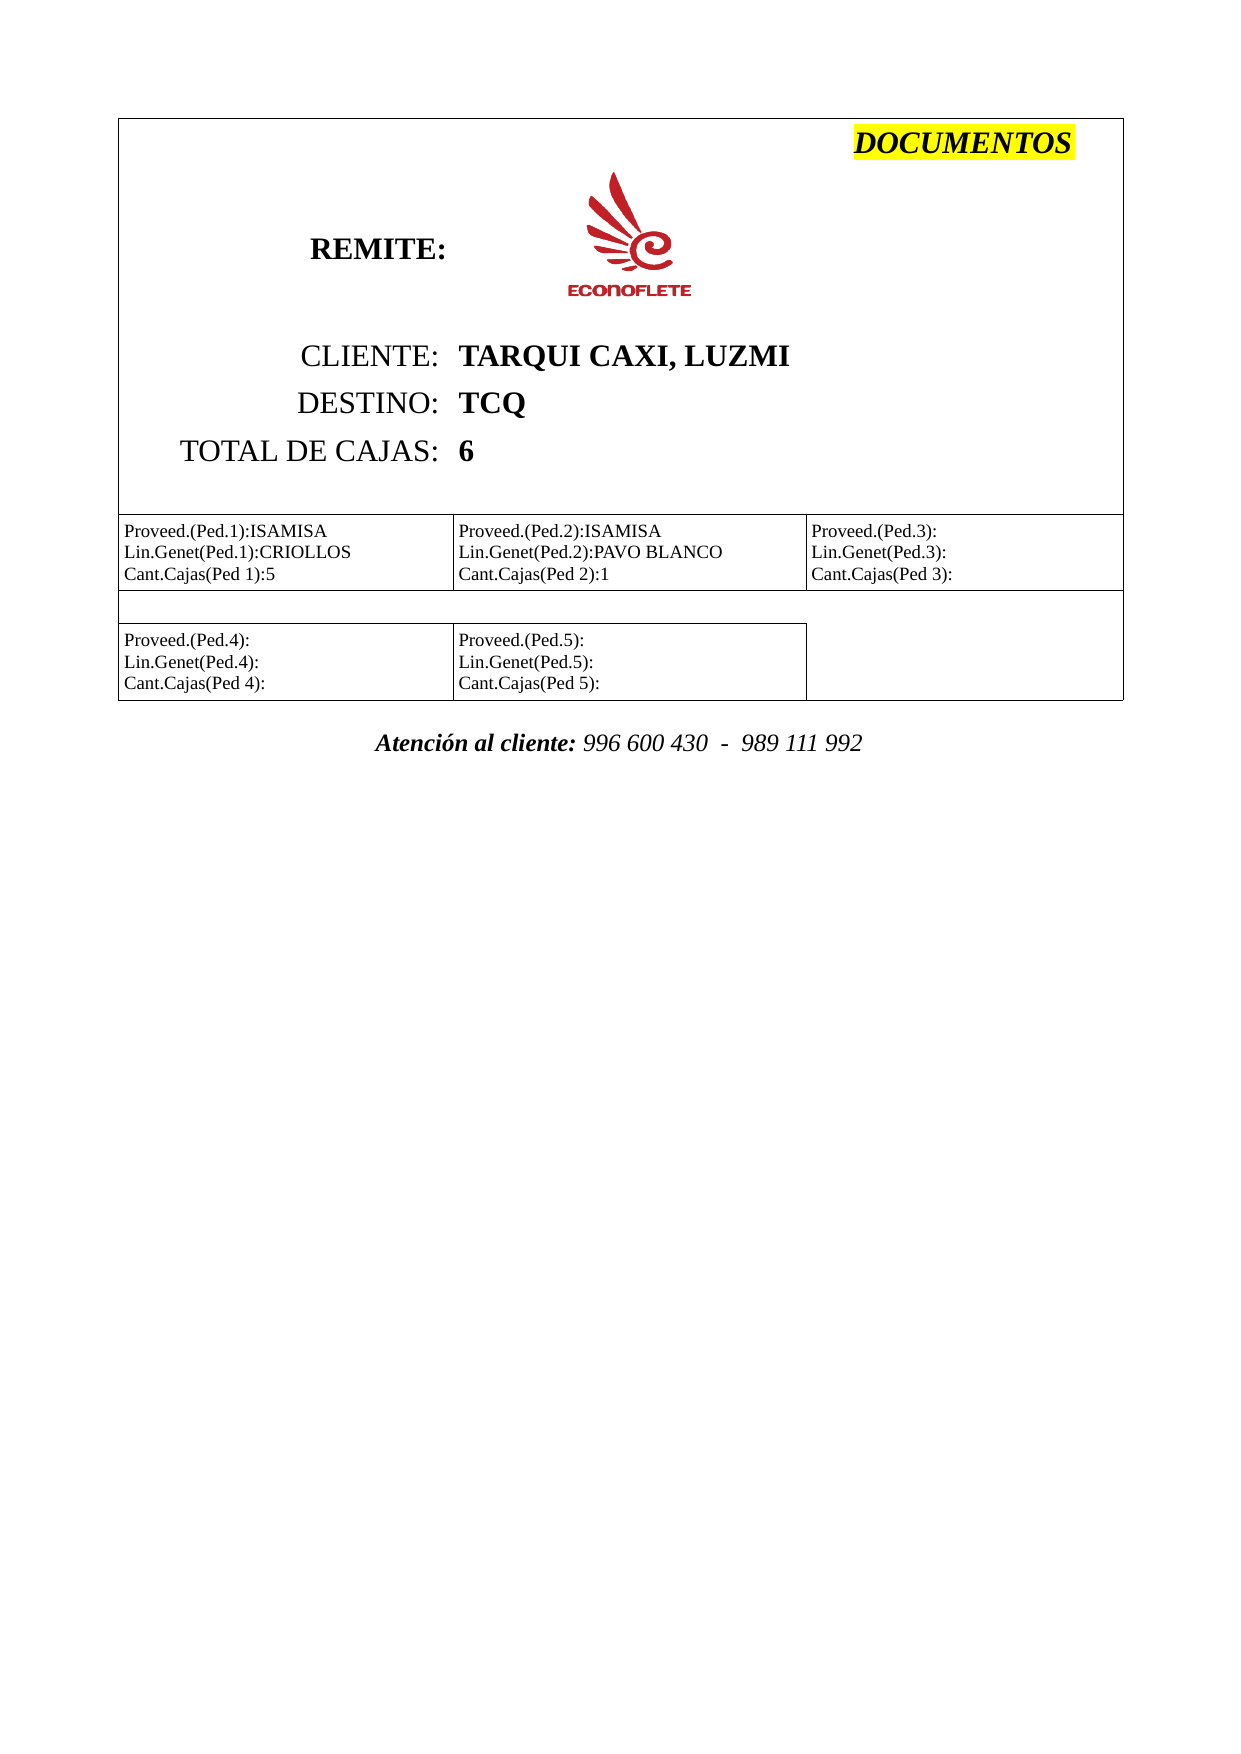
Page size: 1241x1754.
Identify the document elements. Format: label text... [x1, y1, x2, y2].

table_header DOCUMENTOS [806, 119, 1123, 166]
table_cell Proveed.(Ped.1):ISAMISA Lin.Genet(Ped.1):CRIOLLOS Cant.Cajas(Ped 1):5 [119, 515, 453, 590]
table_cell [806, 379, 1123, 426]
text Atención al cliente: 996 600 430 - 989 111 992 [118, 728, 1122, 757]
table_cell TARQUI CAXI, LUZMI [453, 332, 1123, 379]
table_cell [119, 474, 453, 514]
table_cell Proveed.(Ped.5): Lin.Genet(Ped.5): Cant.Cajas(Ped 5): [454, 624, 806, 699]
table_cell REMITE: [119, 166, 453, 332]
table_header [453, 119, 806, 166]
table_cell CLIENTE: [119, 332, 453, 379]
picture [552, 171, 707, 297]
table_cell [807, 623, 1123, 699]
table_cell Proveed.(Ped.4): Lin.Genet(Ped.4): Cant.Cajas(Ped 4): [119, 624, 453, 699]
table_cell [806, 474, 1123, 514]
table_cell [806, 166, 1123, 332]
table_cell Proveed.(Ped.2):ISAMISA Lin.Genet(Ped.2):PAVO BLANCO Cant.Cajas(Ped 2):1 [454, 515, 806, 590]
table_header [119, 119, 453, 166]
table_cell Proveed.(Ped.3): Lin.Genet(Ped.3): Cant.Cajas(Ped 3): [807, 515, 1123, 590]
table_cell TOTAL DE CAJAS: [119, 426, 453, 474]
table_cell [806, 591, 1123, 623]
table_cell [453, 474, 806, 514]
table_cell [453, 591, 806, 623]
table_cell DESTINO: [119, 379, 453, 426]
table_cell [453, 166, 806, 332]
table_cell 6 [453, 426, 1123, 474]
table_cell [119, 591, 453, 623]
table_cell TCQ [453, 379, 806, 426]
